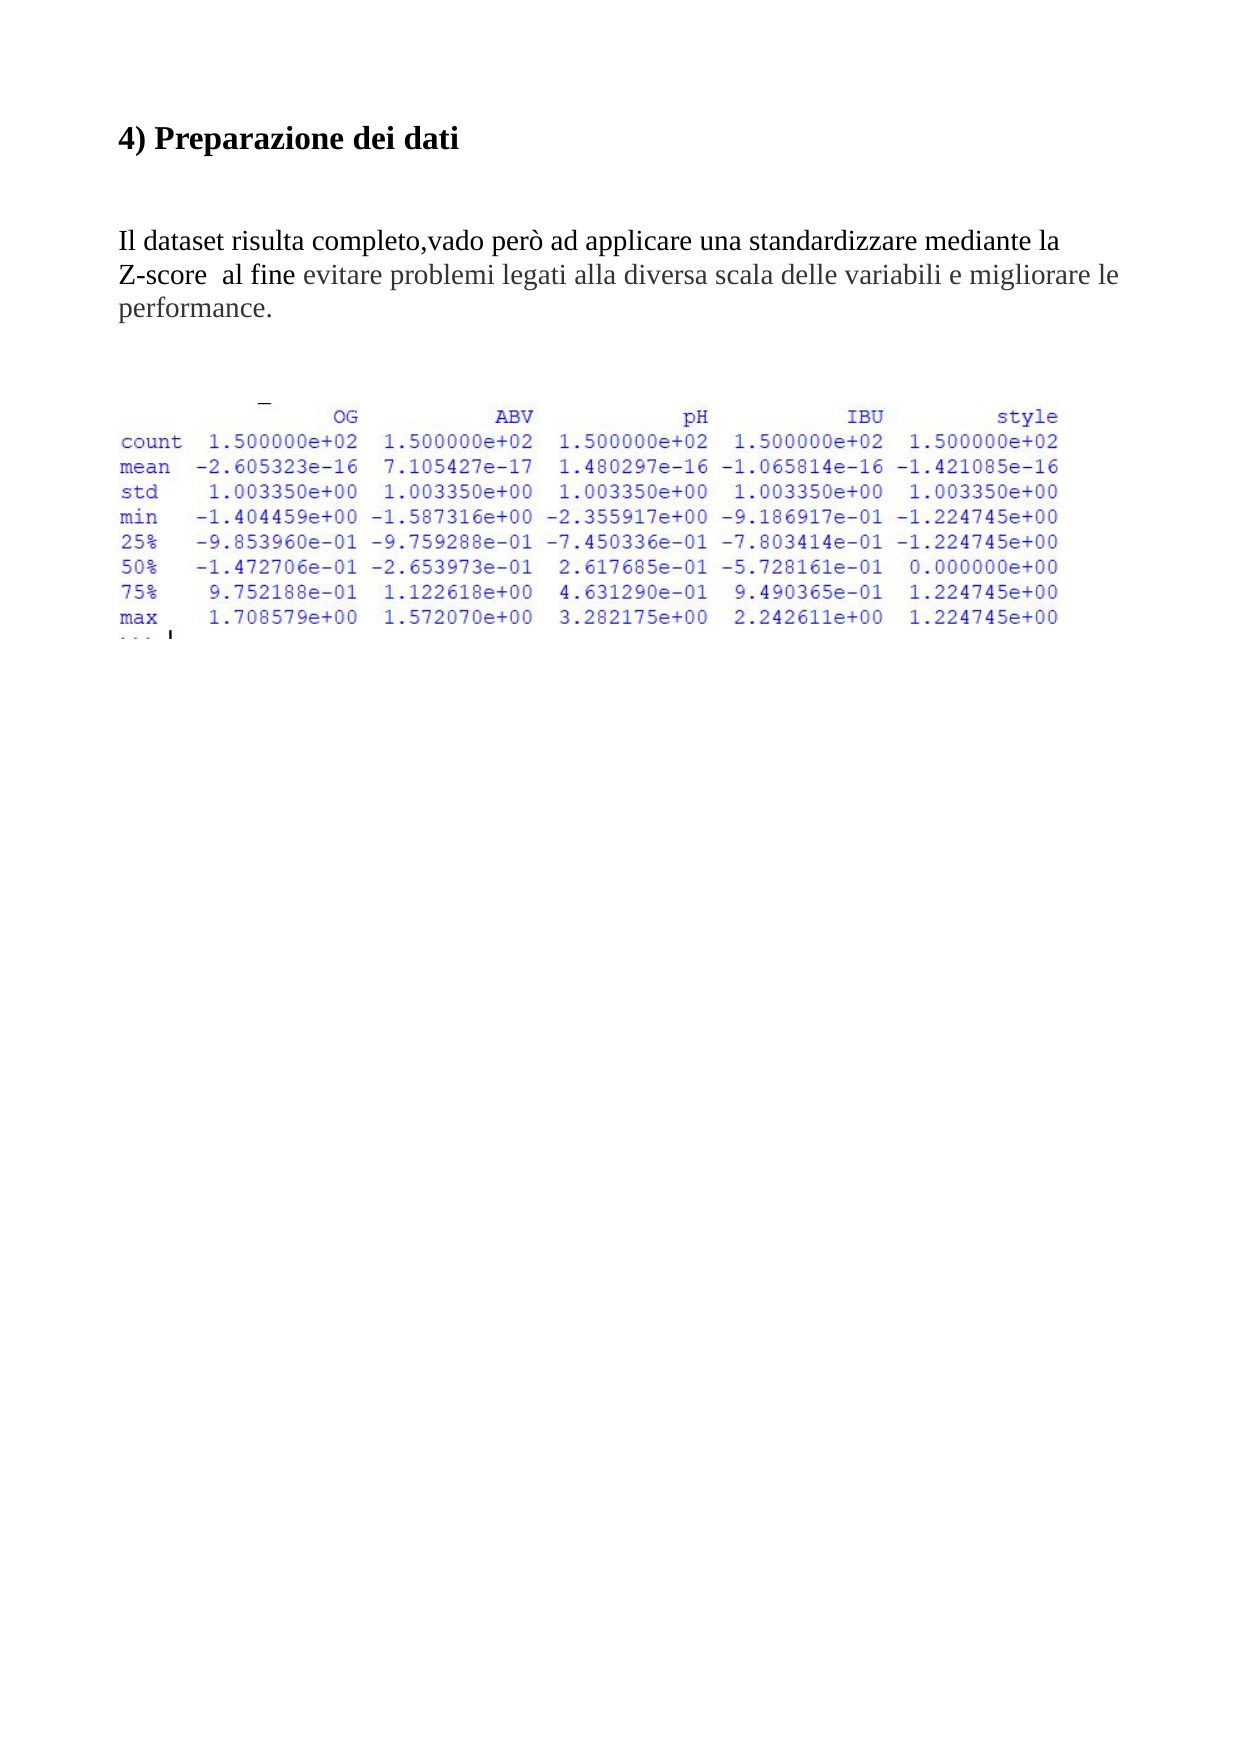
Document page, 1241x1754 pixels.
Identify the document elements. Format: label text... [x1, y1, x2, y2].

text Z-score al fine evitare problemi legati alla diversa scala delle variabili e migliorare le performance. [118, 257, 1122, 324]
picture [118, 403, 1075, 639]
text 4) Preparazione dei dati [118, 118, 1122, 156]
text Il dataset risulta completo,vado però ad applicare una standardizzare mediante la [118, 223, 1122, 257]
